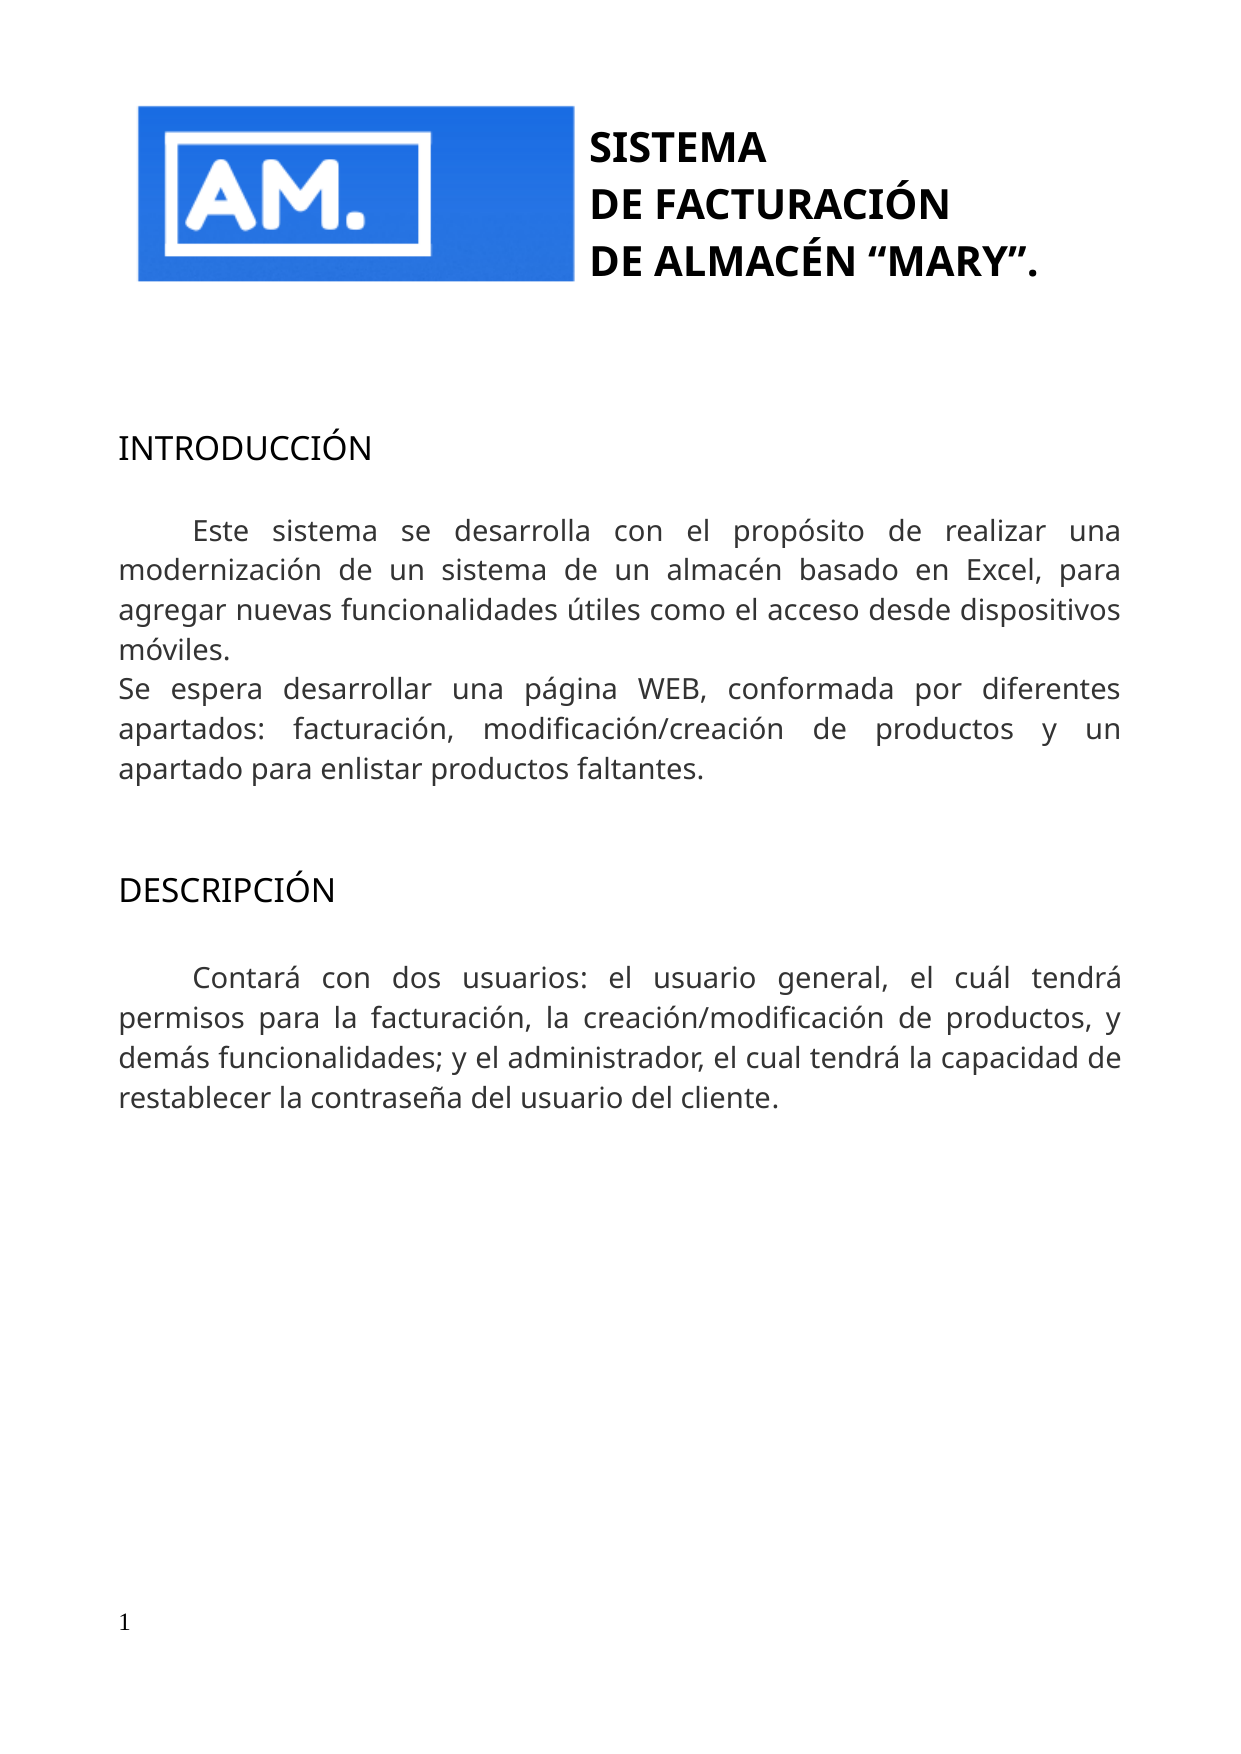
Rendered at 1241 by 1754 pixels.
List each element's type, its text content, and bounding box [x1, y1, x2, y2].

text DESCRIPCIÓN [118, 867, 1122, 912]
text INTRODUCCIÓN [118, 425, 1122, 470]
text DE ALMACÉN “MARY”. [589, 232, 1122, 288]
text DE FACTURACIÓN [589, 175, 1122, 232]
picture [113, 87, 589, 296]
text Se espera desarrollar una página WEB, conformada por diferentes apartados: facturación, modificación/creación de productos y un apartado para enlistar productos faltantes. [118, 668, 1122, 788]
text Este sistema se desarrolla con el propósito de realizar una modernización de un sistema de un almacén basado en Excel, para agregar nuevas funcionalidades útiles como el acceso desde dispositivos móviles. [118, 510, 1122, 668]
text SISTEMA [589, 118, 1122, 175]
text Contará con dos usuarios: el usuario general, el cuál tendrá permisos para la facturación, la creación/modificación de productos, y demás funcionalidades; y el administrador, el cual tendrá la capacidad de restablecer la contraseña del usuario del cliente. [118, 958, 1122, 1117]
